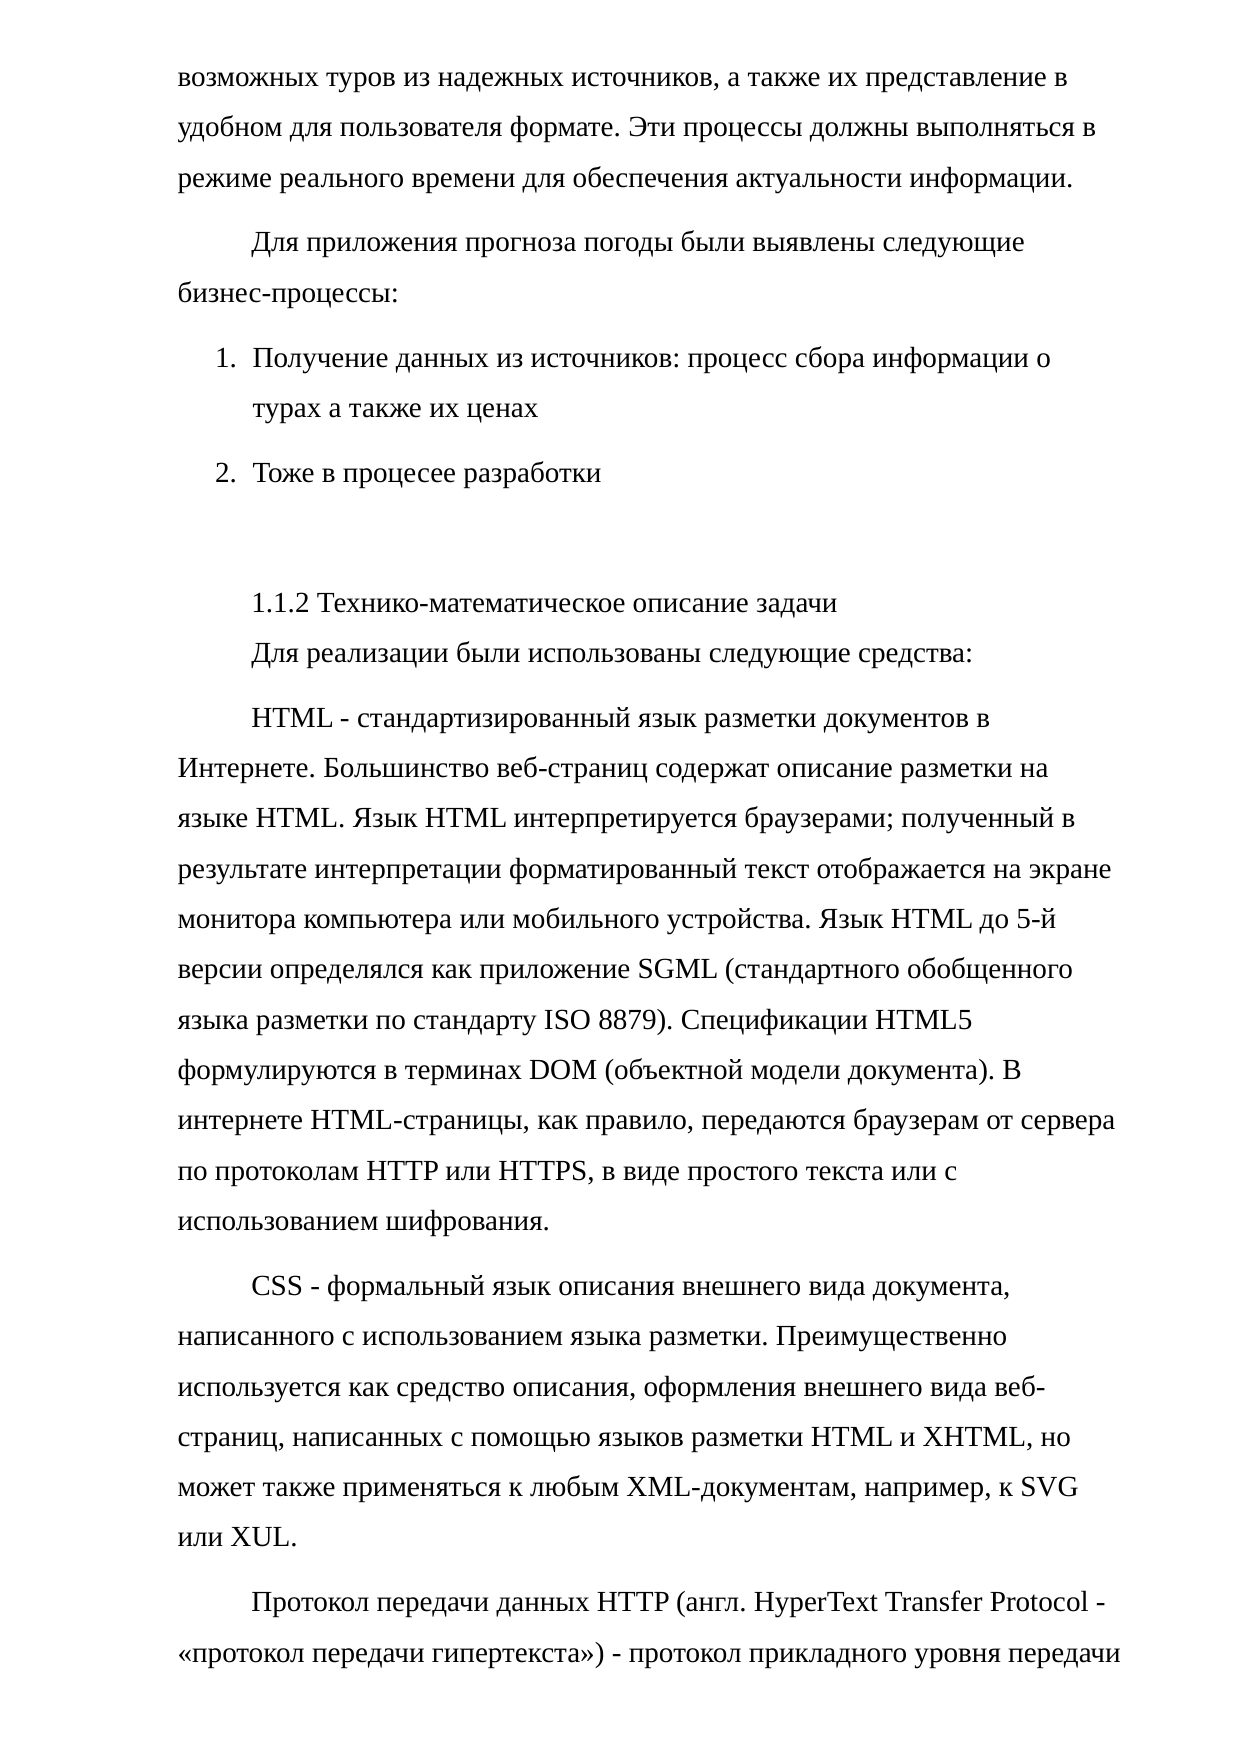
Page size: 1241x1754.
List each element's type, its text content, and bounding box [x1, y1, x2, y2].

list Тоже в процесее разработки [215, 455, 1122, 488]
list Получение данных из источников: процесс сбора информации о турах а также их ценах [215, 340, 1122, 424]
text HTML - стандартизированный язык разметки документов в Интернете. Большинство веб-страниц содержат описание разметки на языке HTML. Язык HTML интерпретируется браузерами; полученный в результате интерпретации форматированный текст отображается на экране монитора компьютера или мобильного устройства. Язык HTML до 5-й версии определялся как приложение SGML (стандартного обобщенного языка разметки по стандарту ISO 8879). Спецификации HTML5 формулируются в терминах DOM (объектной модели документа). В интернете HTML-страницы, как правило, передаются браузерам от сервера по протоколам HTTP или HTTPS, в виде простого текста или с использованием шифрования. [177, 700, 1122, 1237]
subtitle 1.1.2 Технико-математическое описание задачи [177, 585, 1122, 618]
text Для приложения прогноза погоды были выявлены следующие бизнес-процессы: [177, 224, 1122, 308]
text Протокол передачи данных HTTP (англ. HyperText Transfer Protocol - «протокол передачи гипертекста») - протокол прикладного уровня передачи [177, 1584, 1122, 1668]
text возможных туров из надежных источников, а также их представление в удобном для пользователя формате. Эти процессы должны выполняться в режиме реального времени для обеспечения актуальности информации. [177, 59, 1122, 193]
text CSS - формальный язык описания внешнего вида документа, написанного с использованием языка разметки. Преимущественно используется как средство описания, оформления внешнего вида веб-страниц, написанных с помощью языков разметки HTML и XHTML, но может также применяться к любым XML-документам, например, к SVG или XUL. [177, 1268, 1122, 1553]
text Для реализации были использованы следующие средства: [177, 635, 1122, 669]
